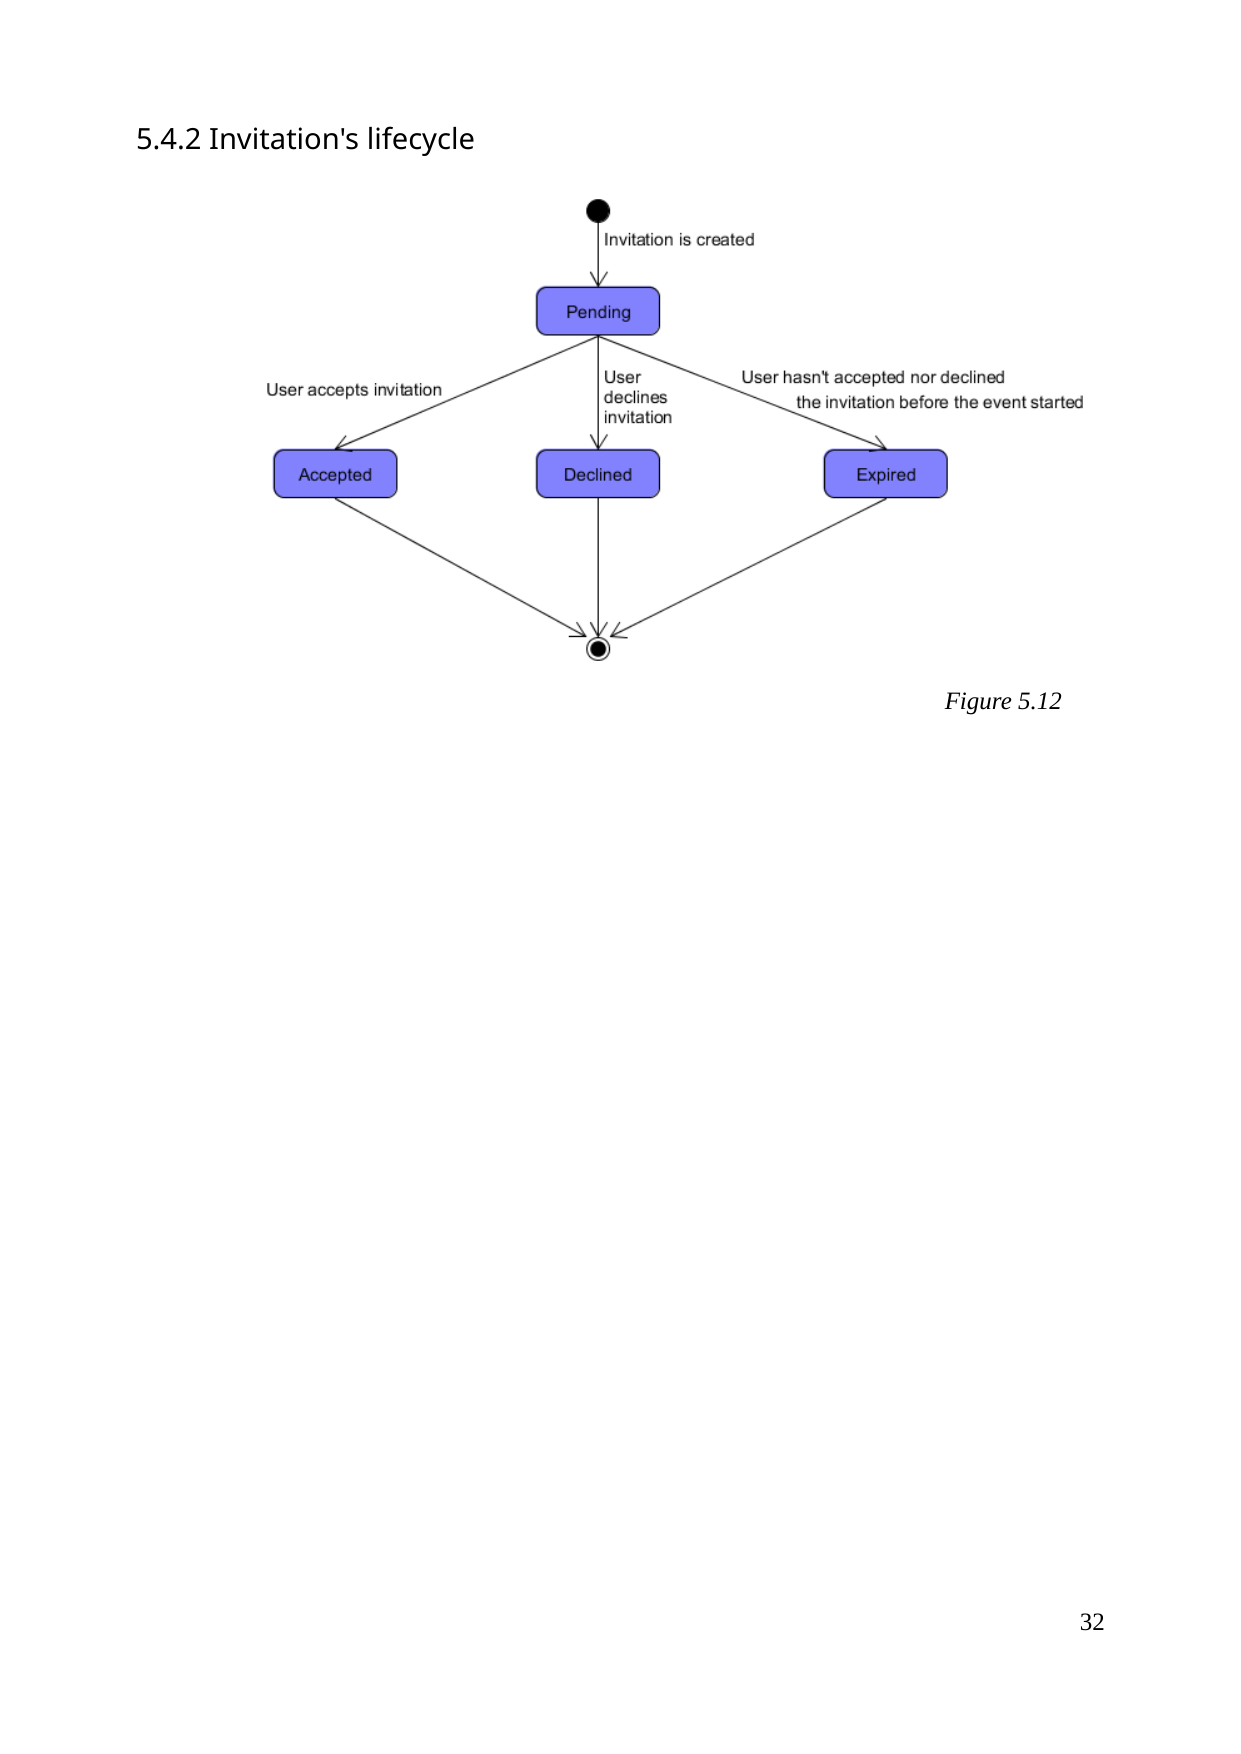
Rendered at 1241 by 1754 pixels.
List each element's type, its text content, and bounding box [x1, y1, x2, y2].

picture [235, 173, 1123, 686]
subtitle 5.4.2 Invitation's lifecycle [136, 118, 1104, 158]
text Figure 5.12 [176, 173, 1064, 715]
